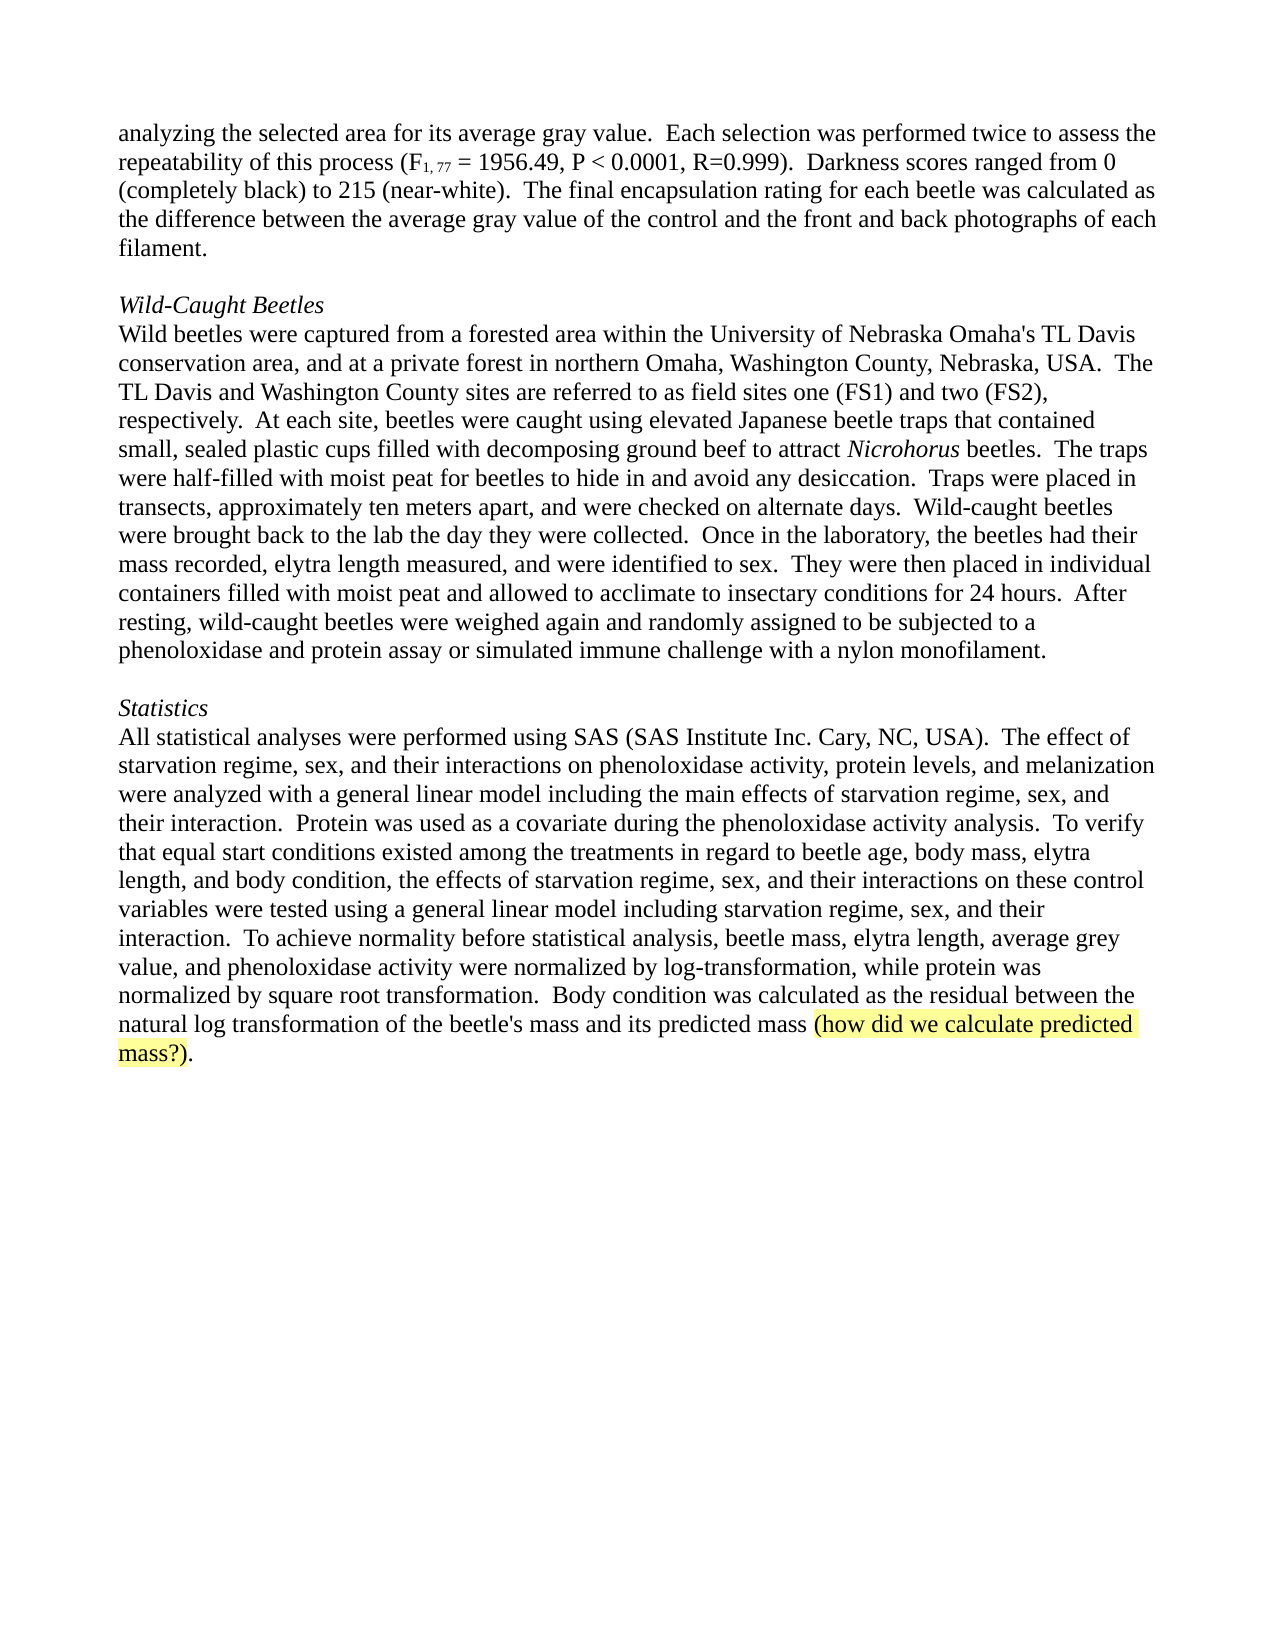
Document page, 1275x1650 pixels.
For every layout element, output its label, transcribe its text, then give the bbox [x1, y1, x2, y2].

text Wild beetles were captured from a forested area within the University of Nebraska Omaha's TL Davis conservation area, and at a private forest in northern Omaha, Washington County, Nebraska, USA. The TL Davis and Washington County sites are referred to as field sites one (FS1) and two (FS2), respectively. At each site, beetles were caught using elevated Japanese beetle traps that contained small, sealed plastic cups filled with decomposing ground beef to attract Nicrohorus beetles. The traps were half-filled with moist peat for beetles to hide in and avoid any desiccation. Traps were placed in transects, approximately ten meters apart, and were checked on alternate days. Wild-caught beetles were brought back to the lab the day they were collected. Once in the laboratory, the beetles had their mass recorded, elytra length measured, and were identified to sex. They were then placed in individual containers filled with moist peat and allowed to acclimate to insectary conditions for 24 hours. After resting, wild-caught beetles were weighed again and randomly assigned to be subjected to a phenoloxidase and protein assay or simulated immune challenge with a nylon monofilament. [118, 319, 1157, 664]
text Wild-Caught Beetles [118, 291, 1157, 319]
text analyzing the selected area for its average gray value. Each selection was performed twice to assess the repeatability of this process (F1, 77 = 1956.49, P < 0.0001, R=0.999). Darkness scores ranged from 0 (completely black) to 215 (near-white). The final encapsulation rating for each beetle was calculated as the difference between the average gray value of the control and the front and back photographs of each filament. [118, 118, 1157, 262]
text All statistical analyses were performed using SAS (SAS Institute Inc. Cary, NC, USA). The effect of starvation regime, sex, and their interactions on phenoloxidase activity, protein levels, and melanization were analyzed with a general linear model including the main effects of starvation regime, sex, and their interaction. Protein was used as a covariate during the phenoloxidase activity analysis. To verify that equal start conditions existed among the treatments in regard to beetle age, body mass, elytra length, and body condition, the effects of starvation regime, sex, and their interactions on these control variables were tested using a general linear model including starvation regime, sex, and their interaction. To achieve normality before statistical analysis, beetle mass, elytra length, average grey value, and phenoloxidase activity were normalized by log-transformation, while protein was normalized by square root transformation. Body condition was calculated as the residual between the natural log transformation of the beetle's mass and its predicted mass (how did we calculate predicted mass?). [118, 722, 1157, 1067]
text Statistics [118, 693, 1157, 722]
